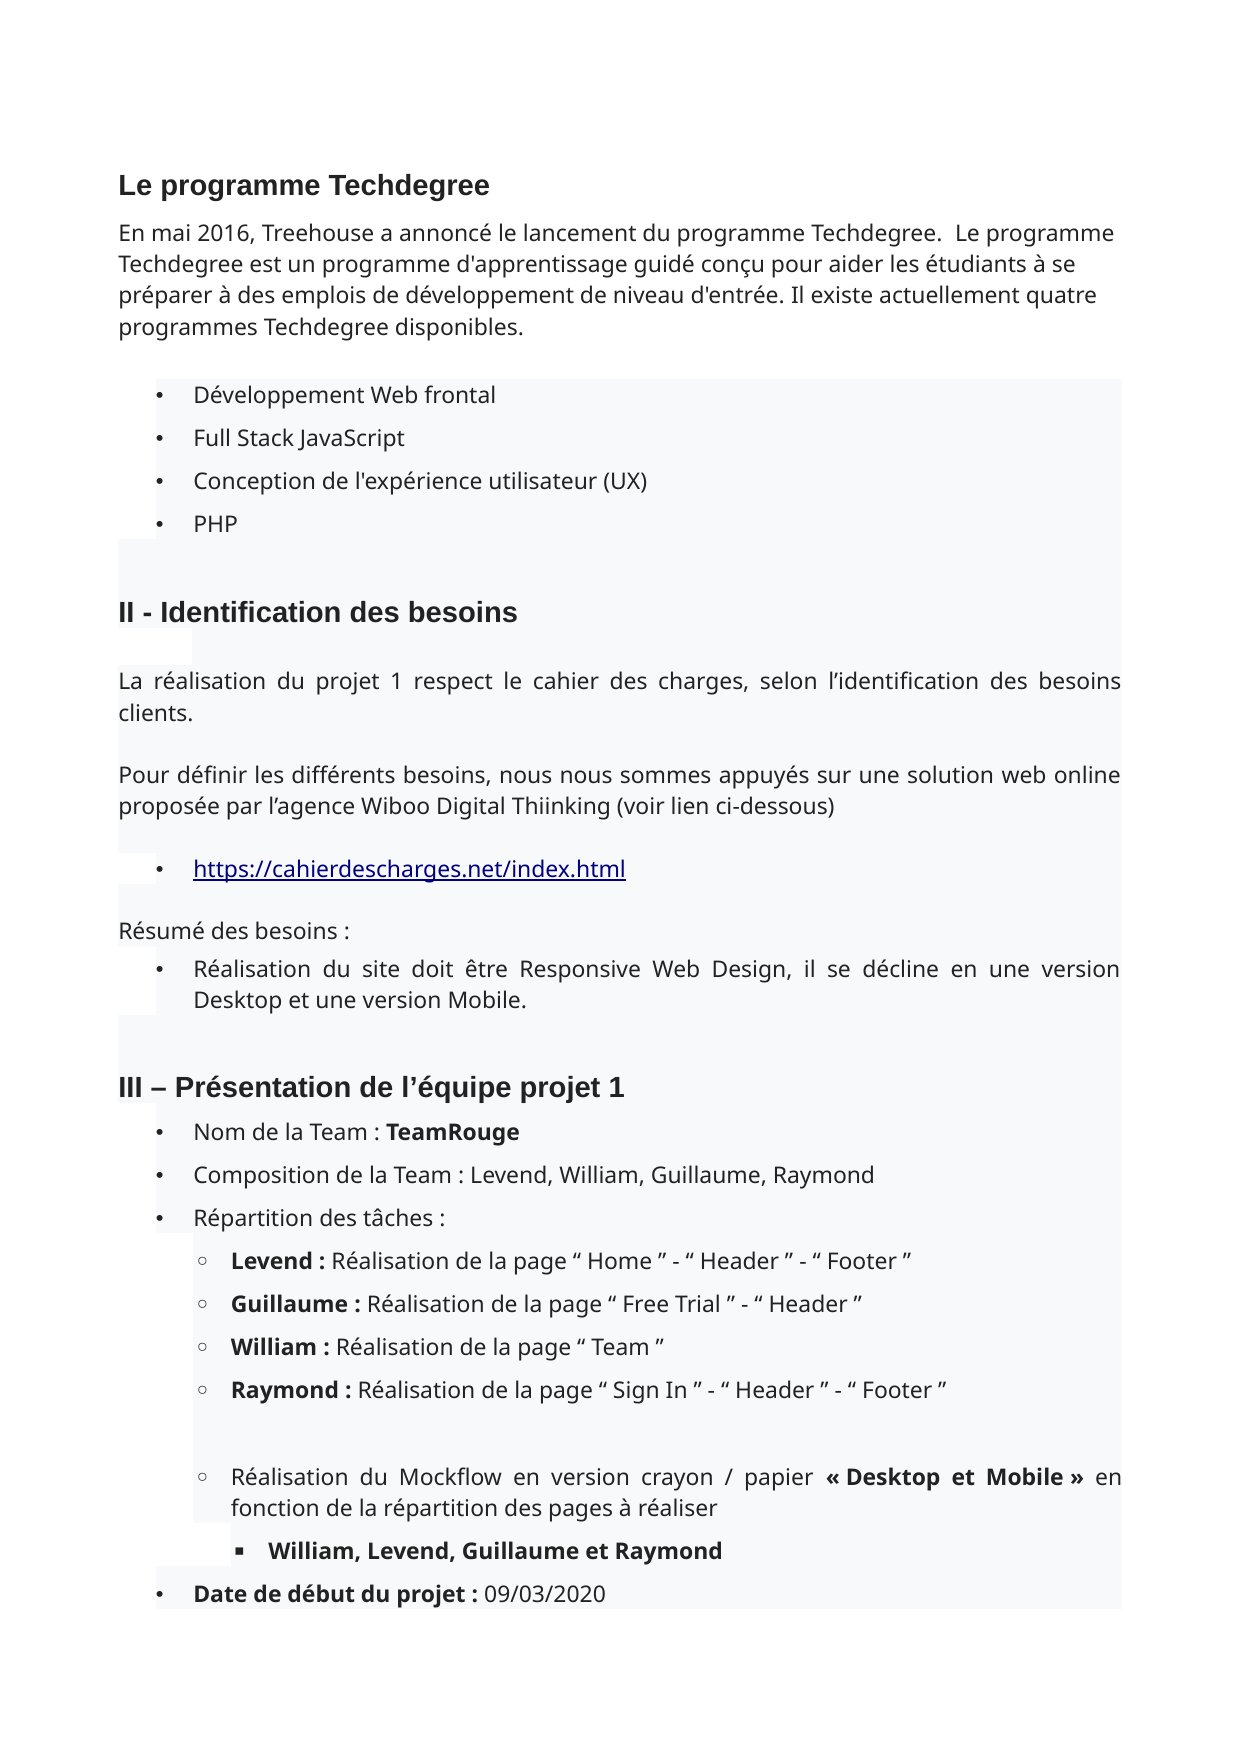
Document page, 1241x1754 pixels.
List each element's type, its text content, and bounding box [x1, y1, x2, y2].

list Composition de la Team : Levend, William, Guillaume, Raymond [156, 1158, 1122, 1190]
list Réalisation du Mockflow en version crayon / papier « Desktop et Mobile » en fonction de la répartition des pages à réaliser [193, 1460, 1122, 1523]
list Date de début du projet : 09/03/2020 [156, 1578, 1122, 1609]
text En mai 2016, Treehouse a annoncé le lancement du programme Techdegree. Le programme Techdegree est un programme d'apprentissage guidé conçu pour aider les étudiants à se préparer à des emplois de développement de niveau d'entrée. Il existe actuellement quatre programmes Techdegree disponibles. [118, 217, 1122, 342]
list https://cahierdescharges.net/index.html [156, 853, 1122, 884]
text Le programme Techdegree [118, 118, 1122, 202]
list Développement Web frontal [156, 379, 1122, 410]
list Conception de l'expérience utilisateur (UX) [156, 465, 1122, 496]
list Levend : Réalisation de la page “ Home ” - “ Header ” - “ Footer ” [193, 1245, 1122, 1276]
text II - Identification des besoins [118, 594, 1122, 628]
text La réalisation du projet 1 respect le cahier des charges, selon l’identification des besoins clients. [118, 665, 1122, 728]
text Pour définir les différents besoins, nous nous sommes appuyés sur une solution web online proposée par l’agence Wiboo Digital Thiinking (voir lien ci-dessous) [118, 759, 1122, 822]
list William, Levend, Guillaume et Raymond [231, 1535, 1122, 1566]
text Résumé des besoins : [118, 915, 1122, 947]
list Full Stack JavaScript [156, 422, 1122, 453]
list Réalisation du site doit être Responsive Web Design, il se décline en une version Desktop et une version Mobile. [156, 952, 1122, 1015]
list William : Réalisation de la page “ Team ” [193, 1331, 1122, 1362]
list Répartition des tâches : [156, 1202, 1122, 1233]
list PHP [156, 508, 1122, 539]
list Raymond : Réalisation de la page “ Sign In ” - “ Header ” - “ Footer ” [193, 1374, 1122, 1405]
list Guillaume : Réalisation de la page “ Free Trial ” - “ Header ” [193, 1288, 1122, 1319]
text III – Présentation de l’équipe projet 1 [118, 1070, 1122, 1103]
list Nom de la Team : TeamRouge [156, 1115, 1122, 1147]
